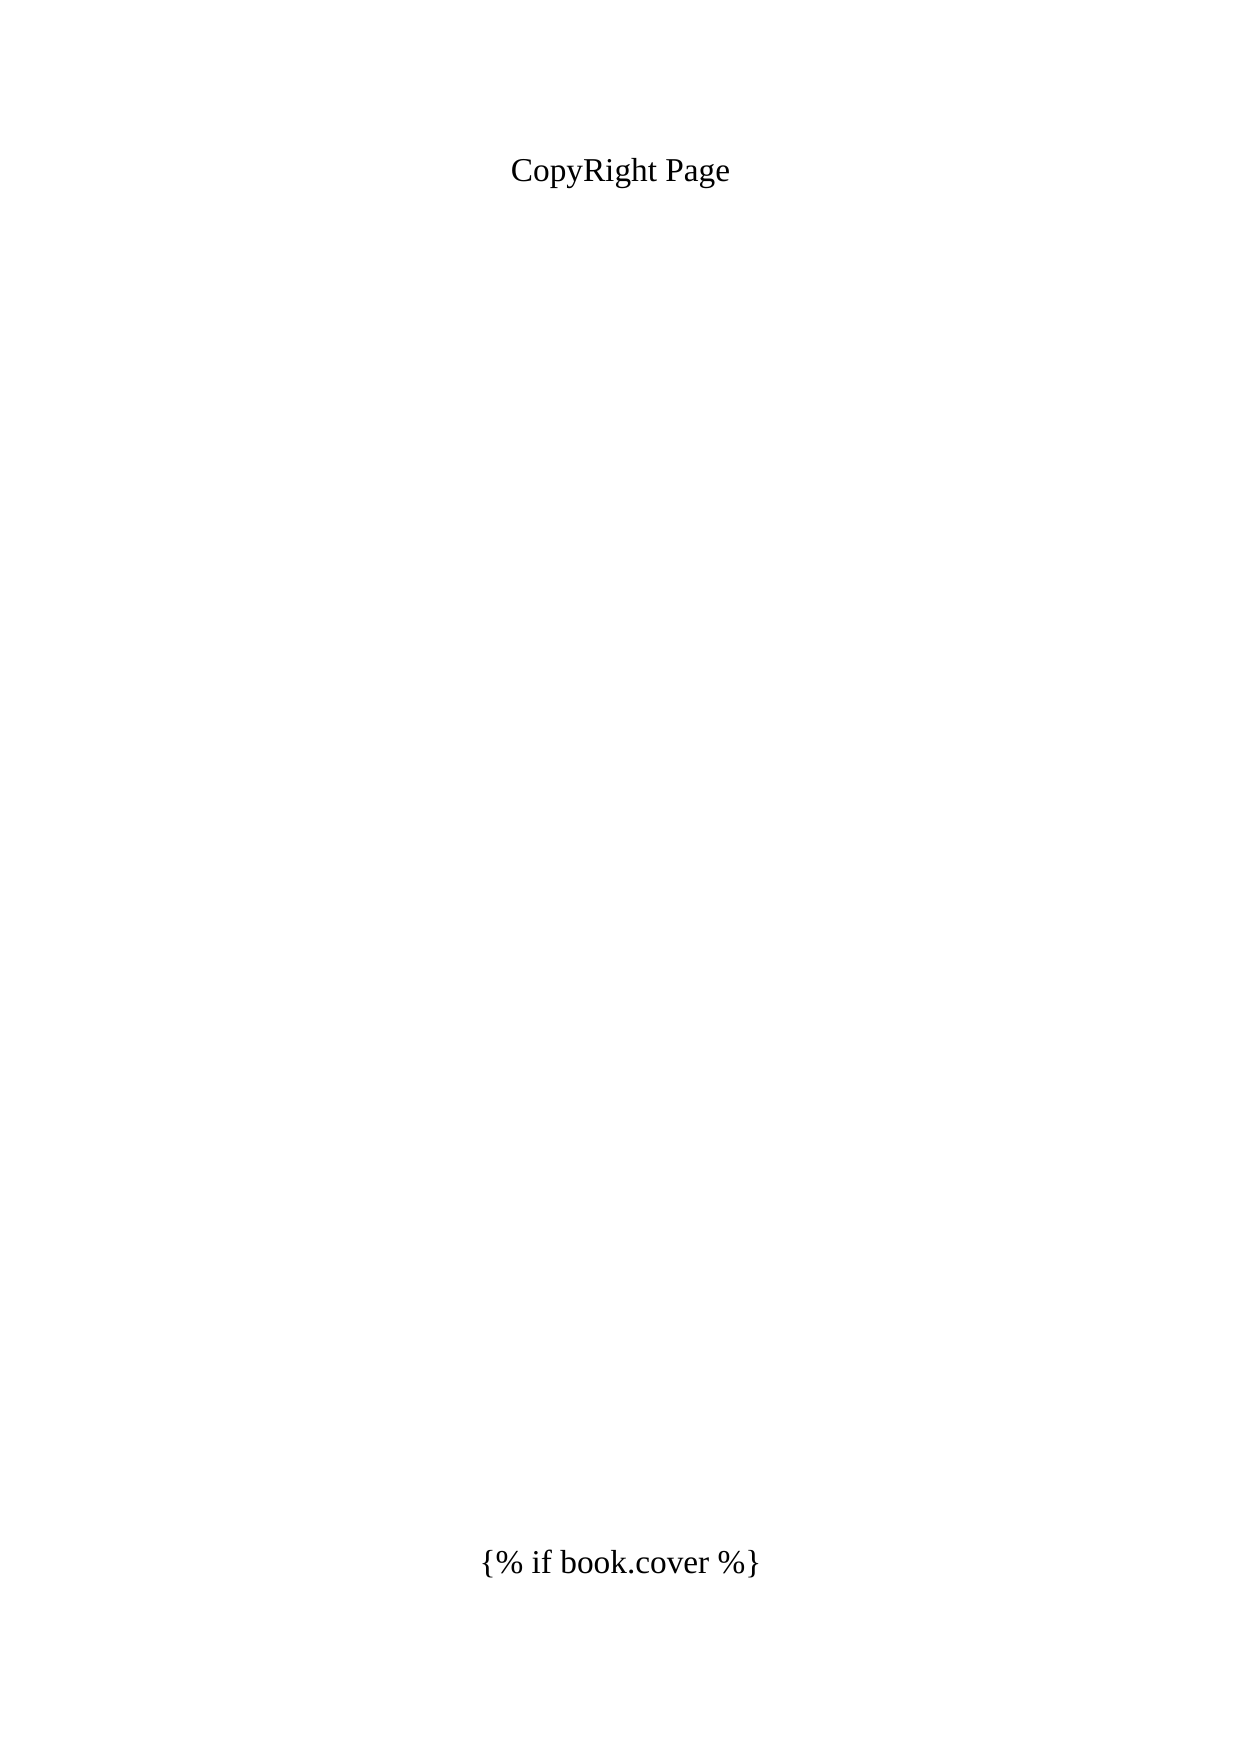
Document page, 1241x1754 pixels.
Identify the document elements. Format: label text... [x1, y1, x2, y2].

text CopyRight Page [187, 150, 1053, 188]
text {% if book.cover %} [187, 1542, 1053, 1580]
